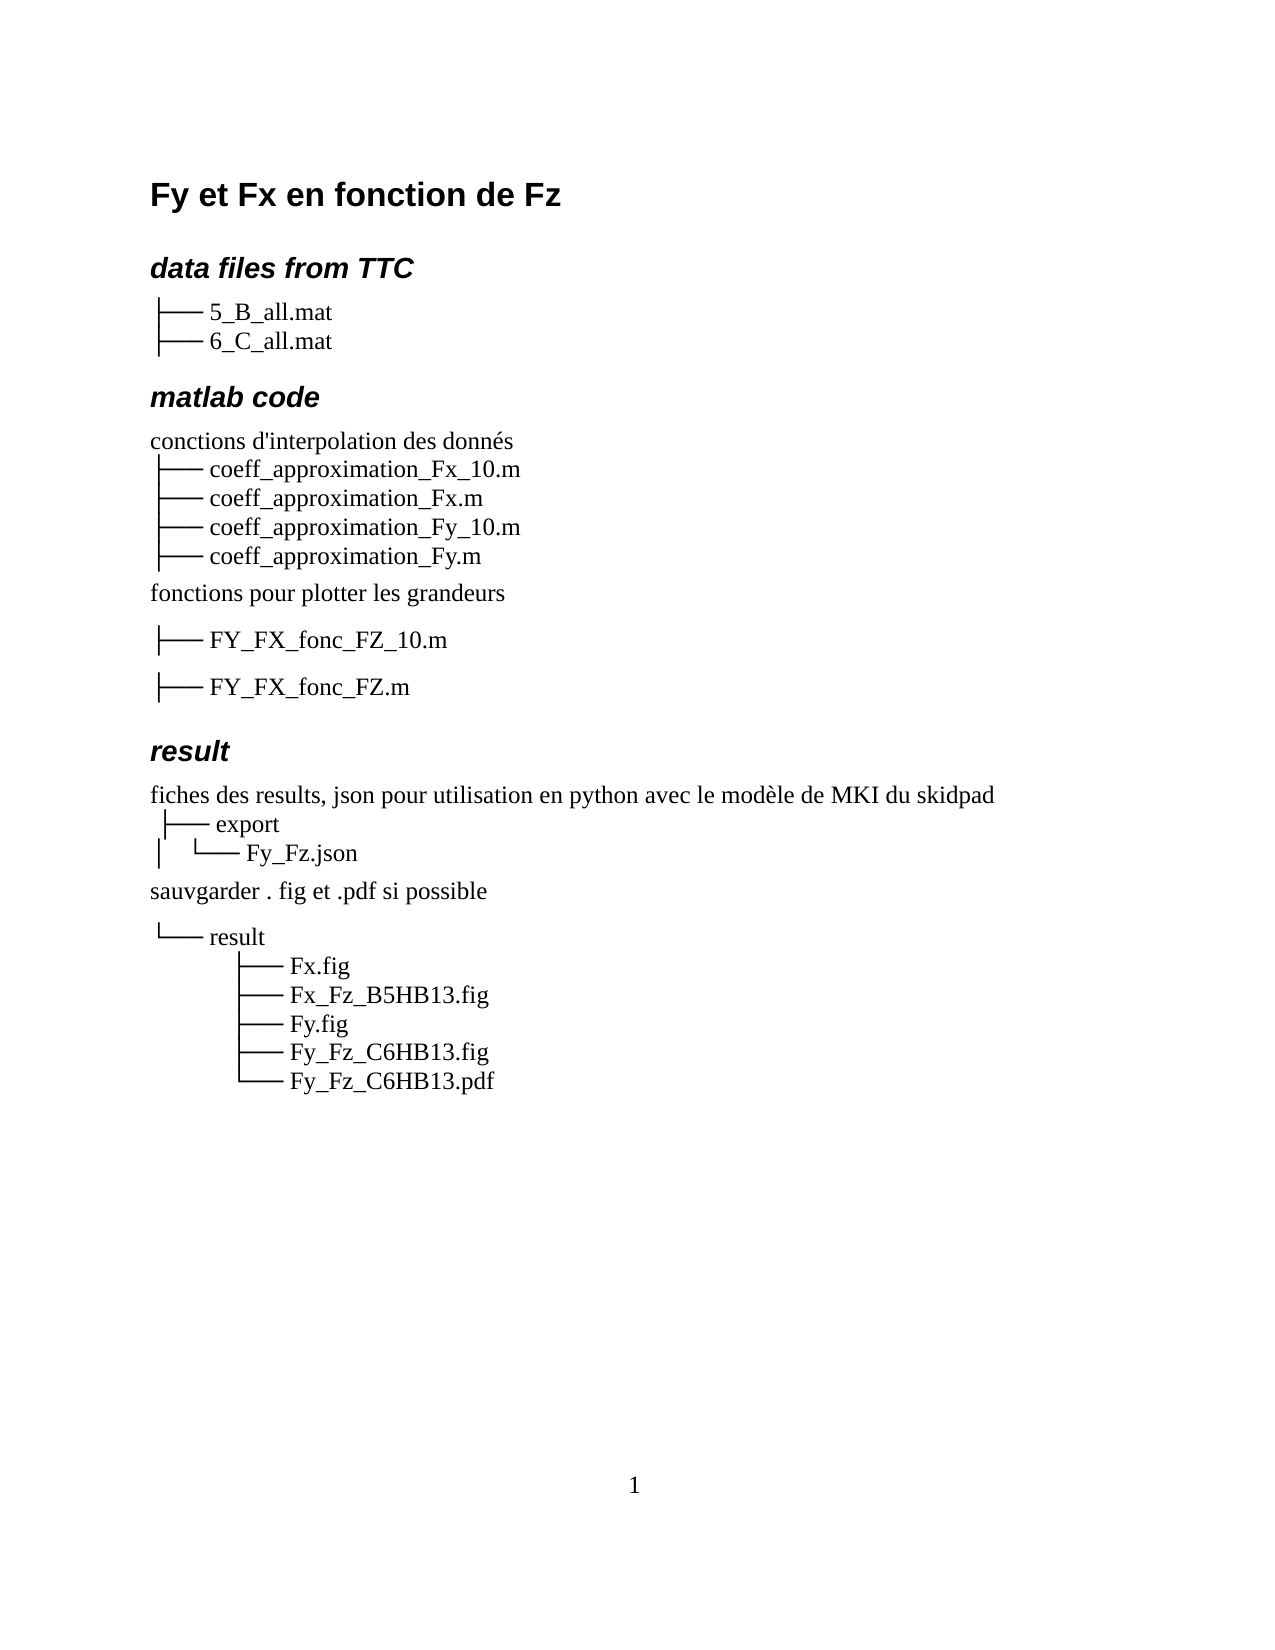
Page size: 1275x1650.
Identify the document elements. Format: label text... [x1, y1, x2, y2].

text fonctions pour plotter les grandeurs [150, 578, 1125, 607]
text └── result ├── Fx.fig ├── Fx_Fz_B5HB13.fig ├── Fy.fig ├── Fy_Fz_C6HB13.fig └── Fy_Fz_C6HB13.pdf [150, 922, 1125, 1095]
text sauvgarder . fig et .pdf si possible [150, 876, 1125, 904]
text ├── 5_B_all.mat [160, 297, 1125, 326]
text conctions d'interpolation des donnés [150, 426, 1125, 454]
text ├── coeff_approximation_Fx.m [160, 483, 1125, 512]
text ├── coeff_approximation_Fy_10.m [160, 512, 1125, 541]
text fiches des results, json pour utilisation en python avec le modèle de MKI du skidpad [150, 781, 1125, 809]
text ├── export [166, 809, 1125, 838]
text │ └── Fy_Fz.json [160, 838, 1125, 867]
text ├── coeff_approximation_Fy.m [160, 541, 1125, 569]
text ├── FY_FX_fonc_FZ.m [160, 672, 1125, 701]
text ├── coeff_approximation_Fx_10.m [160, 454, 1125, 483]
text ├── 6_C_all.mat [160, 326, 1125, 355]
subtitle matlab code [150, 380, 1125, 413]
subtitle result [150, 734, 1125, 768]
subtitle Fy et Fx en fonction de Fz [150, 175, 1125, 214]
text ├── export [150, 809, 164, 838]
subtitle data files from TTC [150, 251, 1125, 285]
text ├── FY_FX_fonc_FZ_10.m [160, 625, 1125, 654]
